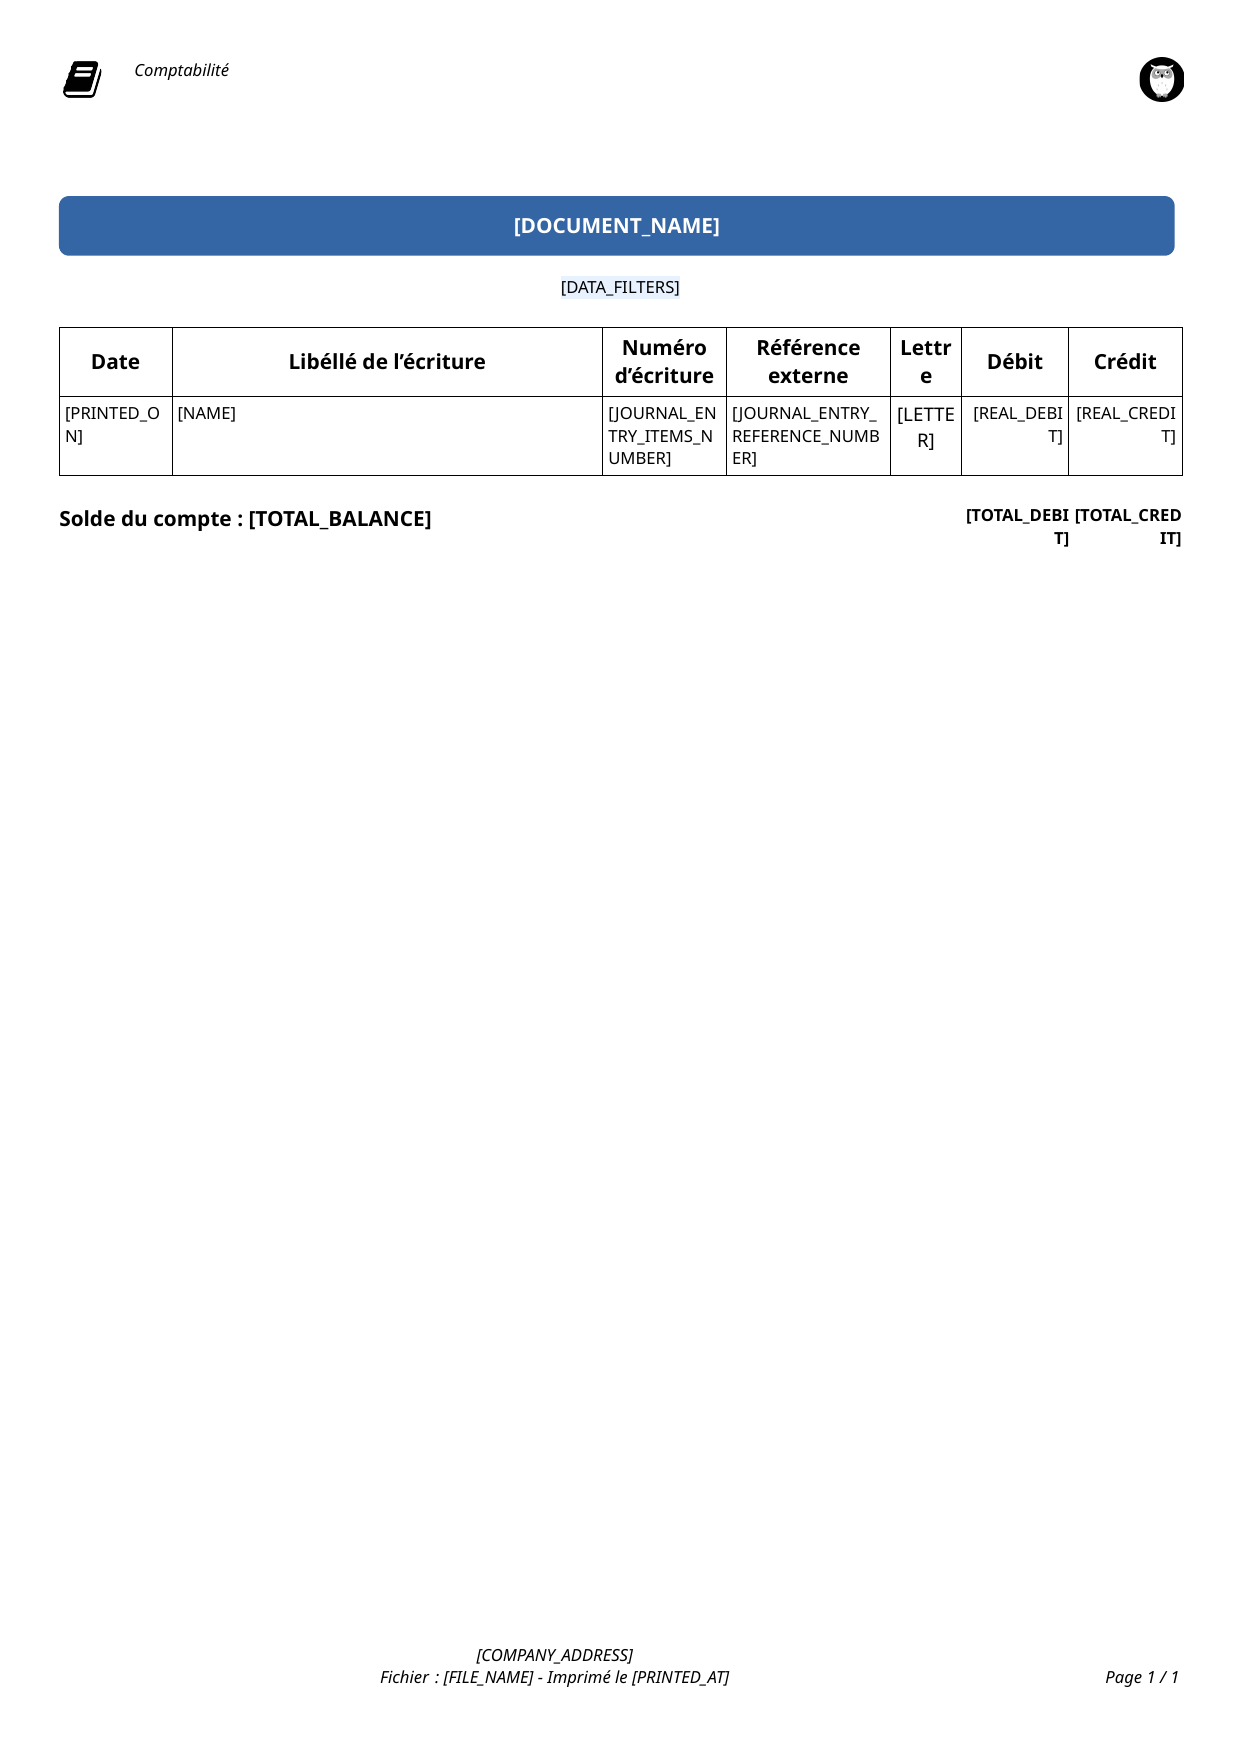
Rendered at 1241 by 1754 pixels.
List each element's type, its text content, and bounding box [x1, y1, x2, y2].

table_cell [JOURNAL_ENTRY_ITEMS_NUMBER] [603, 397, 726, 475]
table_cell [PRINTED_ON] [60, 397, 172, 475]
table_header Libéllé de l’écriture [173, 328, 602, 396]
table_cell [JOURNAL_ENTRY_REFERENCE_NUMBER] [727, 397, 890, 475]
text [DATA_FILTERS] [59, 276, 1181, 299]
table_cell [LETTER] [891, 397, 961, 475]
table_header Numéro d’écriture [603, 328, 726, 396]
table_header Débit [962, 328, 1068, 396]
table_cell [REAL_CREDIT] [1069, 397, 1182, 475]
table_cell [REAL_DEBIT] [962, 397, 1068, 475]
table_header Référence externe [727, 328, 890, 396]
table_header [TOTAL_DEBIT] [963, 504, 1069, 549]
table_header Crédit [1069, 328, 1182, 396]
table_header Lettre [891, 328, 961, 396]
table_header Date [60, 328, 172, 396]
picture [1139, 57, 1184, 102]
table_header Solde du compte : [TOTAL_BALANCE] [59, 504, 962, 549]
table_header [TOTAL_CREDIT] [1069, 504, 1182, 549]
table_cell [NAME] [173, 397, 602, 475]
picture [63, 58, 102, 101]
